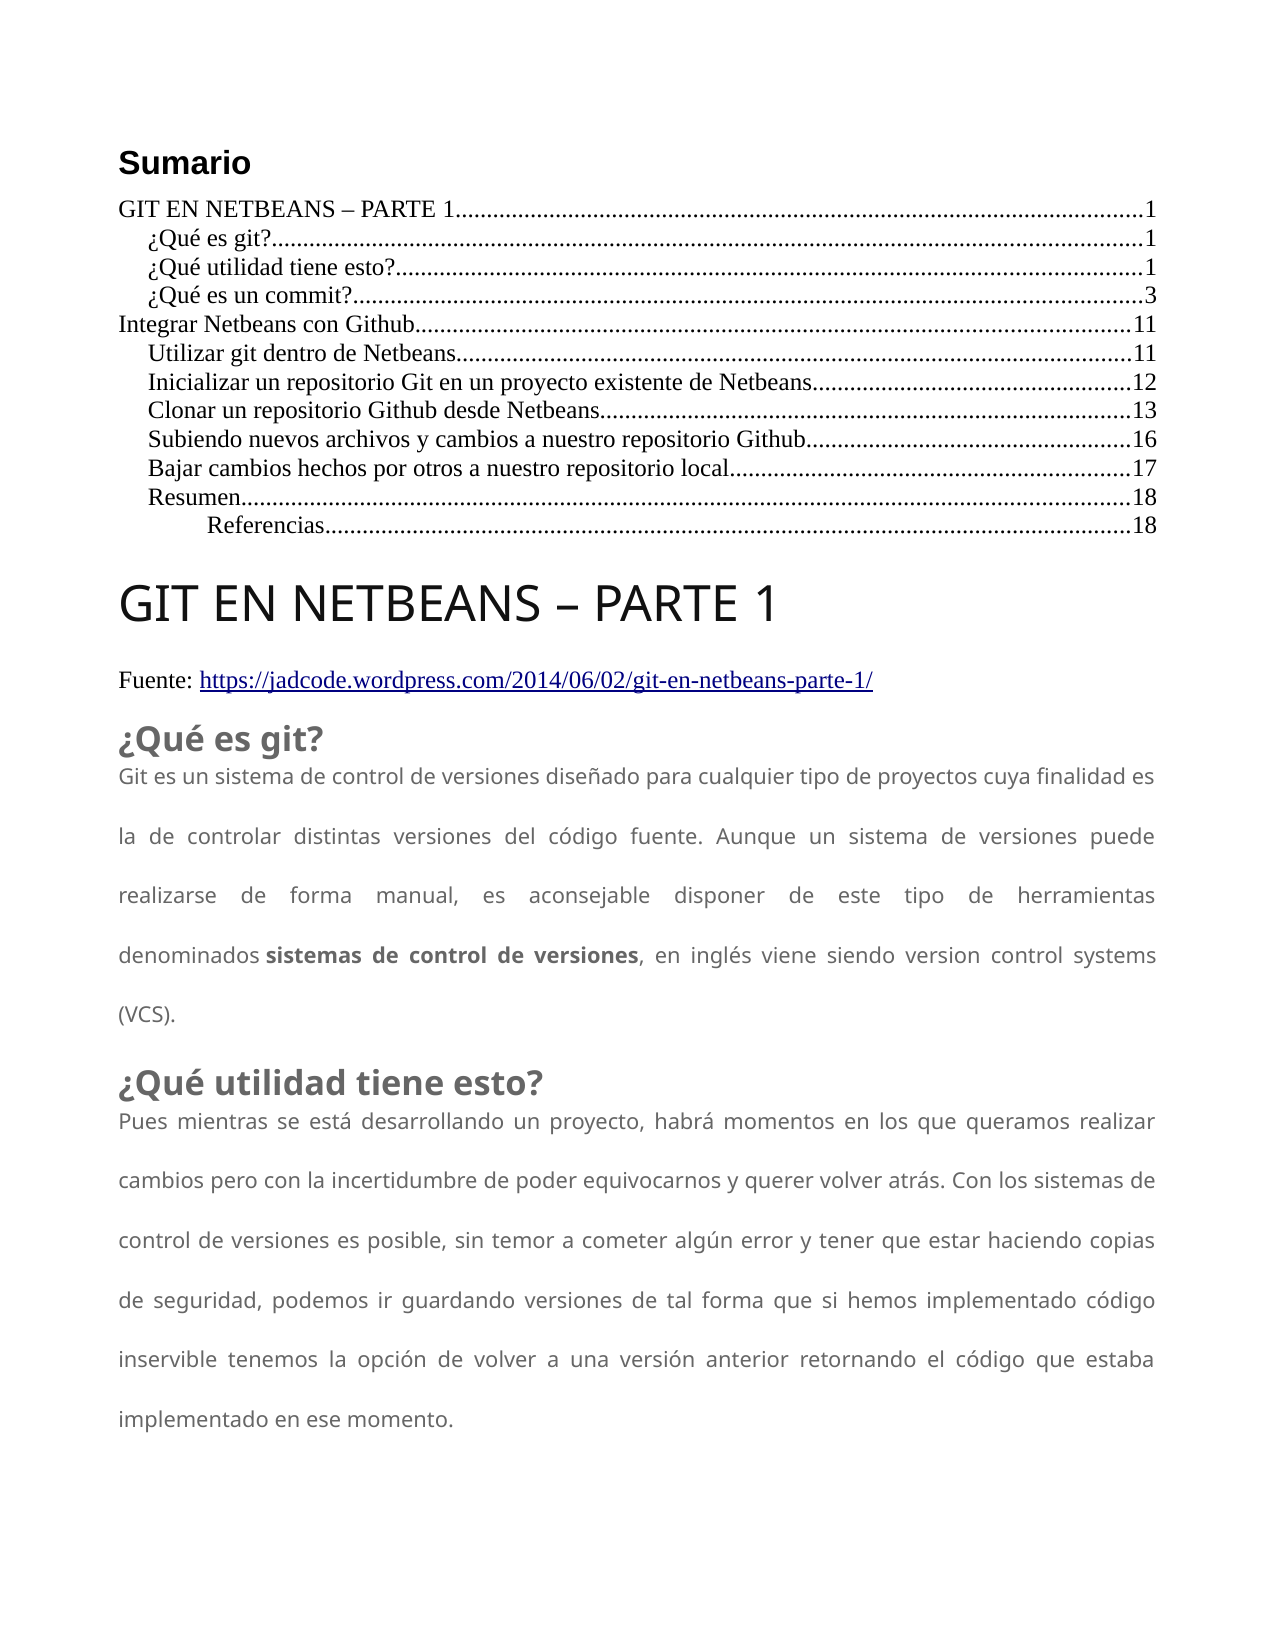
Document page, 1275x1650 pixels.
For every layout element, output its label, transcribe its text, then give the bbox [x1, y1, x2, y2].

subtitle ¿Qué es git? [118, 714, 1157, 761]
subtitle ¿Qué utilidad tiene esto? [118, 1059, 1157, 1106]
subtitle Sumario [118, 143, 1157, 182]
text Inicializar un repositorio Git en un proyecto existente de Netbeans. 12 [148, 367, 1157, 395]
text ¿Qué es git? 1 [148, 223, 1157, 252]
text Git es un sistema de control de versiones diseñado para cualquier tipo de proyectos cuya finalidad es la de controlar distintas versiones del código fuente. Aunque un sistema de versiones puede realizarse de forma manual, es aconsejable disponer de este tipo de herramientas denominados sistemas de control de versiones, en inglés viene siendo version control systems (VCS). [118, 761, 1157, 1029]
text ¿Qué es un commit? 3 [148, 280, 1157, 309]
text Resumen. 18 [148, 482, 1157, 510]
text Fuente: https://jadcode.wordpress.com/2014/06/02/git-en-netbeans-parte-1/ [118, 665, 1157, 694]
text GIT EN NETBEANS – PARTE 1 1 [118, 194, 1157, 223]
text Referencias. 18 [207, 510, 1157, 539]
text Integrar Netbeans con Github. 11 [118, 309, 1157, 338]
subtitle GIT EN NETBEANS – PARTE 1 [118, 568, 1157, 636]
text Pues mientras se está desarrollando un proyecto, habrá momentos en los que queramos realizar cambios pero con la incertidumbre de poder equivocarnos y querer volver atrás. Con los sistemas de control de versiones es posible, sin temor a cometer algún error y tener que estar haciendo copias de seguridad, podemos ir guardando versiones de tal forma que si hemos implementado código inservible tenemos la opción de volver a una versión anterior retornando el código que estaba implementado en ese momento. [118, 1106, 1157, 1433]
text Clonar un repositorio Github desde Netbeans. 13 [148, 395, 1157, 424]
text Subiendo nuevos archivos y cambios a nuestro repositorio Github. 16 [148, 424, 1157, 453]
text Bajar cambios hechos por otros a nuestro repositorio local. 17 [148, 453, 1157, 482]
text Utilizar git dentro de Netbeans. 11 [148, 338, 1157, 367]
text ¿Qué utilidad tiene esto? 1 [148, 252, 1157, 280]
